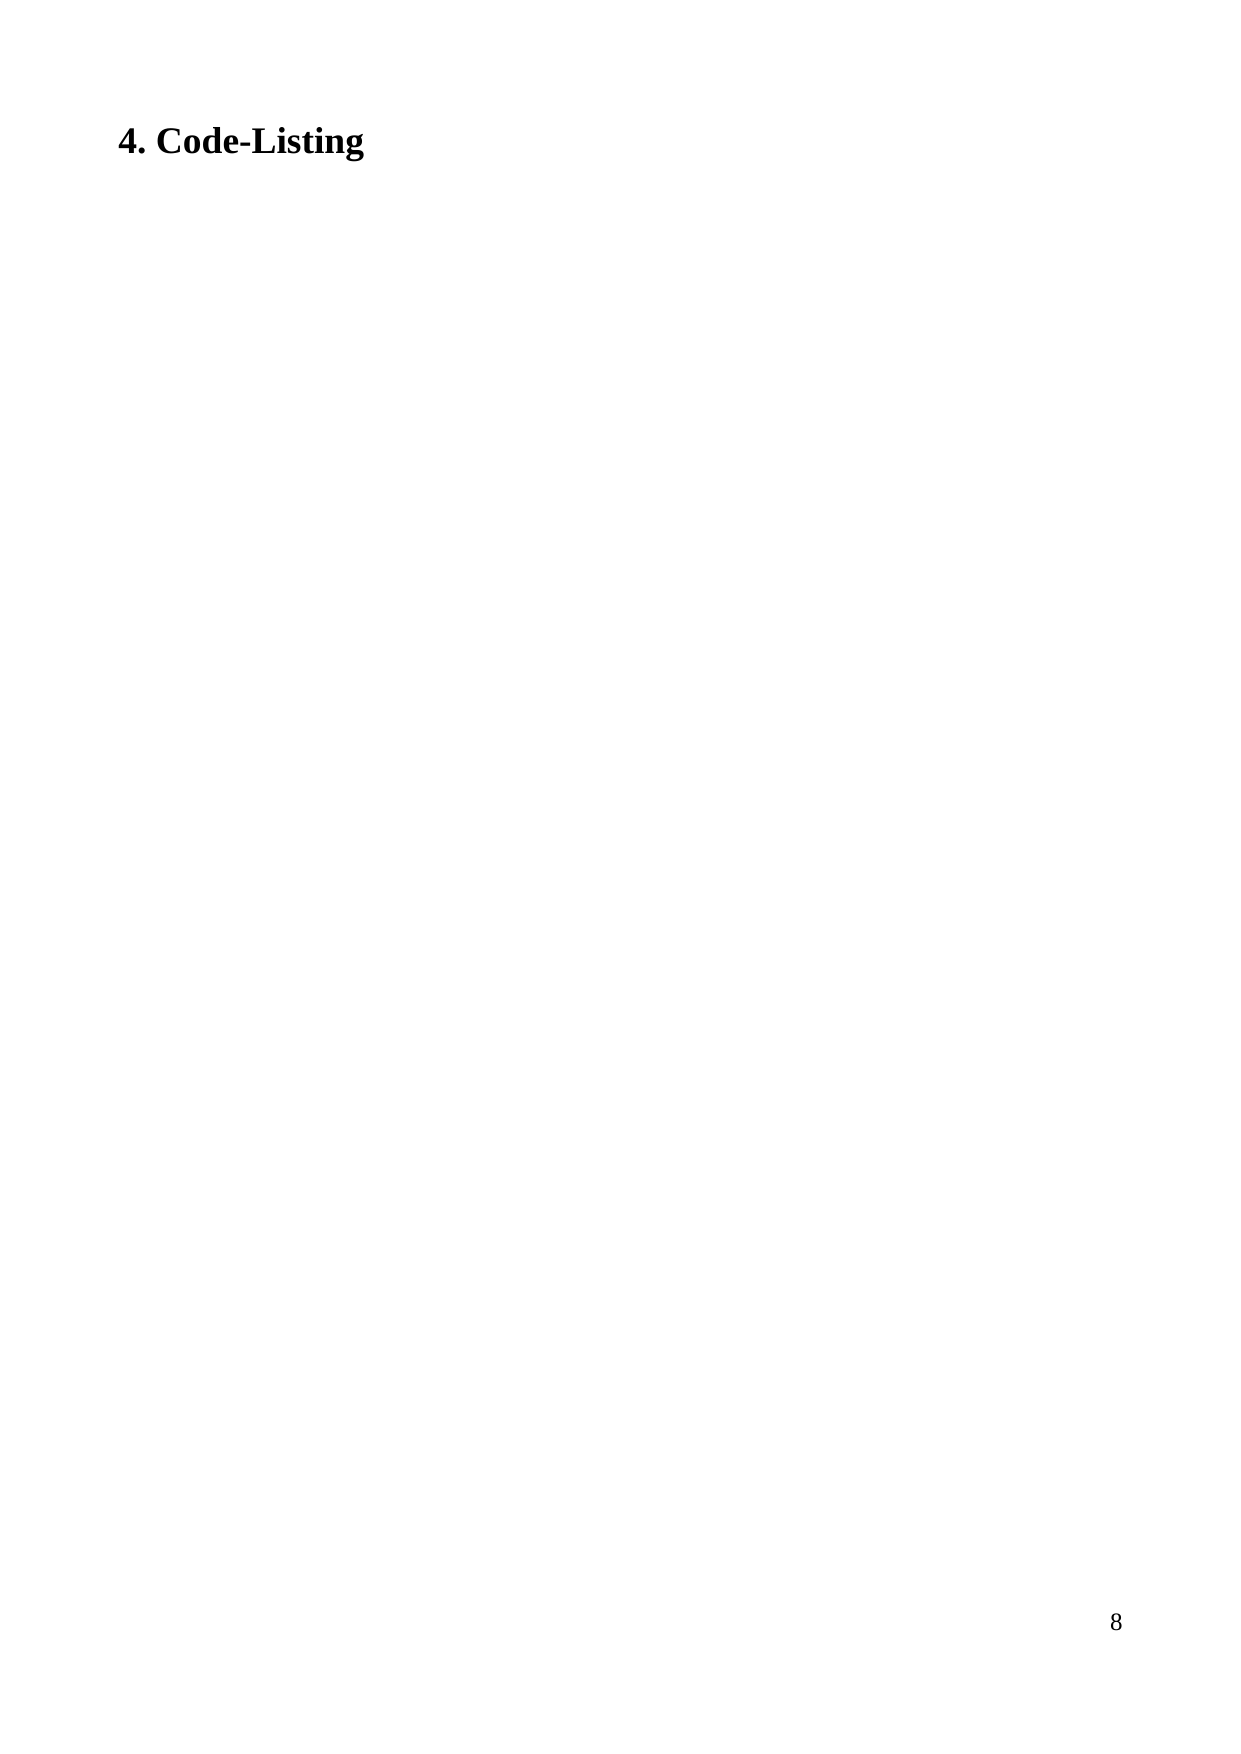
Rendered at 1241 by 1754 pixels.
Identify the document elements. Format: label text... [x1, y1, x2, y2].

text 4. Code-Listing [118, 118, 1122, 161]
